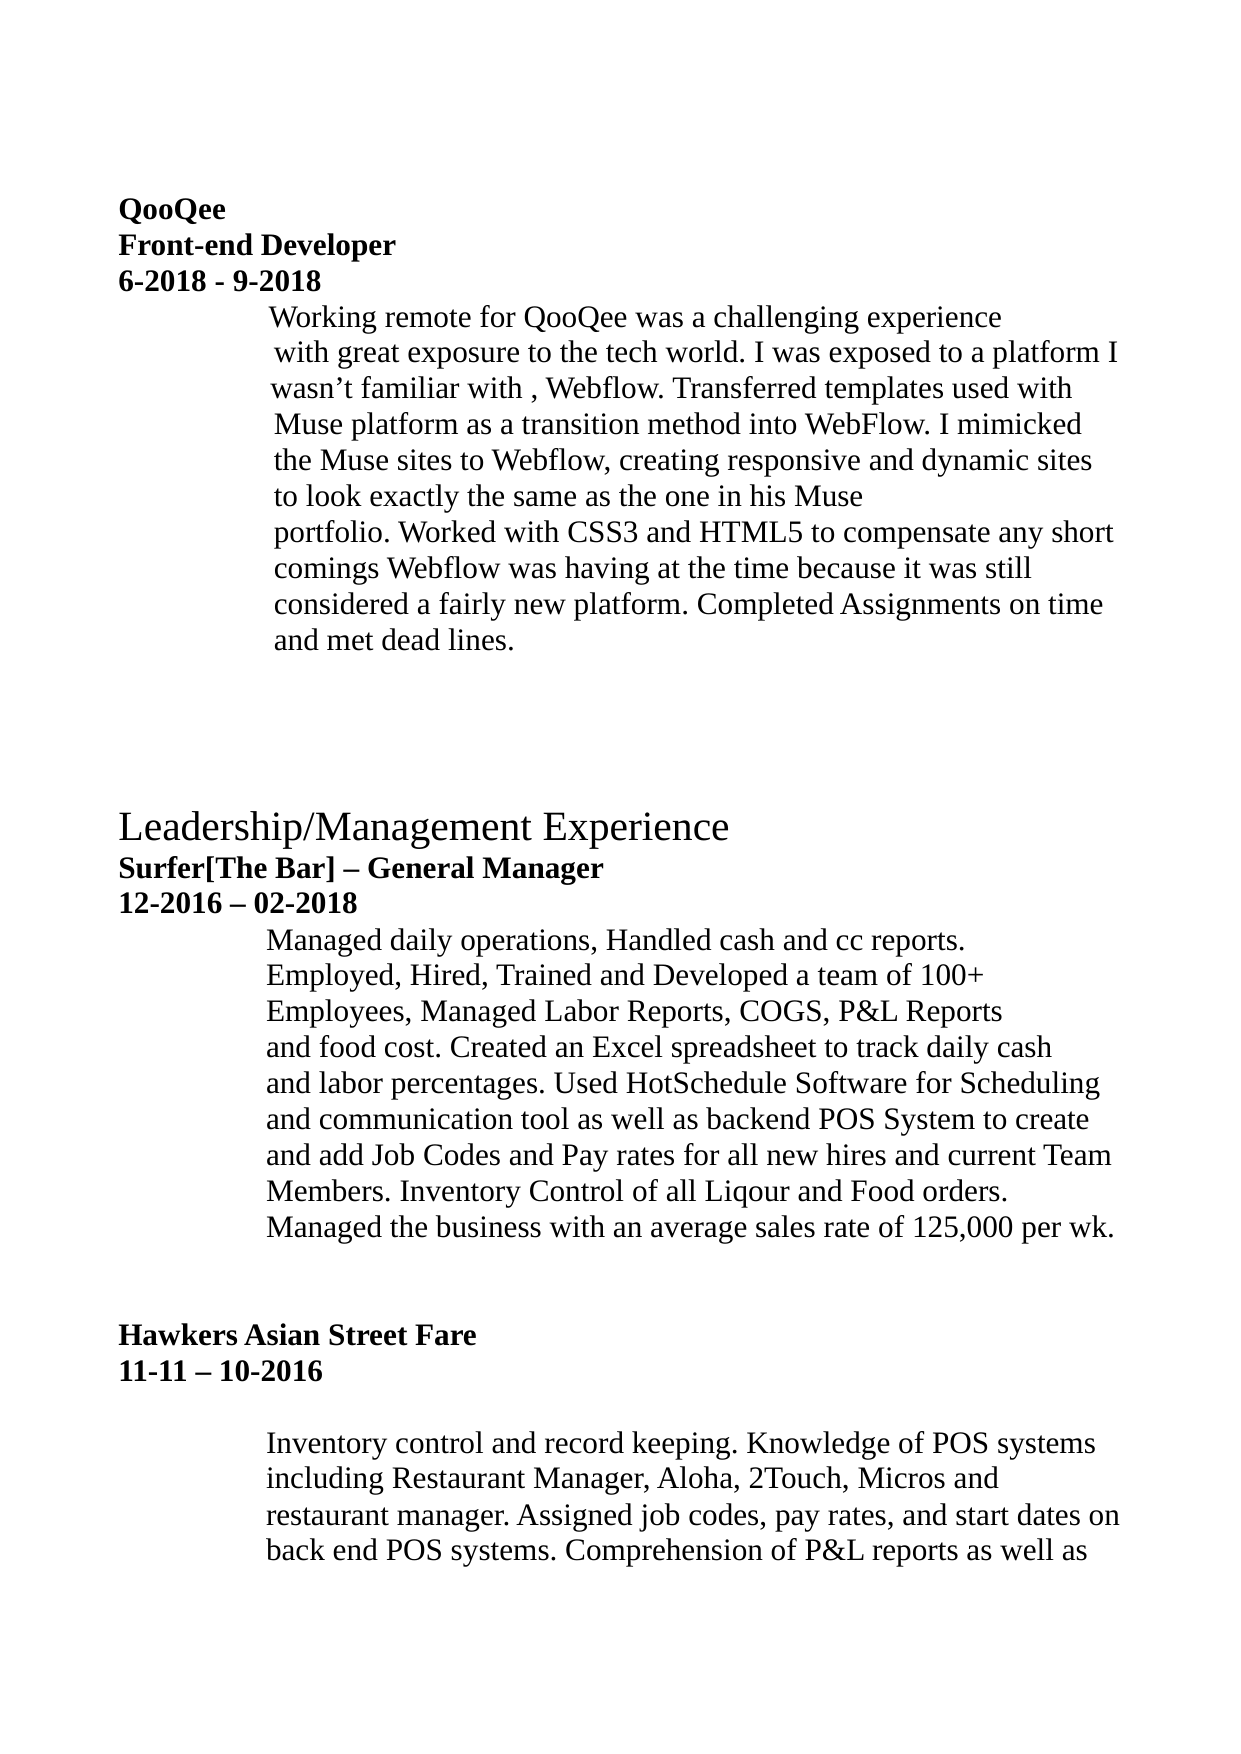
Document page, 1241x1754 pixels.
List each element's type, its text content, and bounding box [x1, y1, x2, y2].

text Surfer[The Bar] – General Manager [118, 849, 1122, 885]
text Hawkers Asian Street Fare [118, 1316, 1122, 1352]
text QooQee [118, 190, 1122, 226]
text 11-11 – 10-2016 [118, 1352, 1122, 1388]
text Employees, Managed Labor Reports, COGS, P&L Reports [118, 993, 1122, 1028]
text with great exposure to the tech world. I was exposed to a platform I wasn’t familiar with , Webflow. Transferred templates used with Muse platform as a transition method into WebFlow. I mimicked the Muse sites to Webflow, creating responsive and dynamic sites to look exactly the same as the one in his Muse portfolio. Worked with CSS3 and HTML5 to compensate any short comings Webflow was having at the time because it was still considered a fairly new platform. Completed Assignments on time [118, 334, 1122, 621]
text Inventory control and record keeping. Knowledge of POS systems including Restaurant Manager, Aloha, 2Touch, Micros and restaurant manager. Assigned job codes, pay rates, and start dates on back end POS systems. Comprehension of P&L reports as well as [118, 1424, 1122, 1568]
text Front-end Developer [118, 226, 1122, 262]
text and communication tool as well as backend POS System to create [118, 1100, 1122, 1136]
text Employed, Hired, Trained and Developed a team of 100+ [118, 957, 1122, 993]
text and add Job Codes and Pay rates for all new hires and current Team Members. Inventory Control of all Liqour and Food orders. Managed the business with an average sales rate of 125,000 per wk. [118, 1136, 1122, 1244]
text 6-2018 - 9-2018 [118, 262, 1122, 298]
text and labor percentages. Used HotSchedule Software for Scheduling [118, 1064, 1122, 1100]
text Working remote for QooQee was a challenging experience [118, 298, 1122, 334]
text and met dead lines. [118, 621, 1122, 657]
text Managed daily operations, Handled cash and cc reports. [118, 921, 1122, 957]
text and food cost. Created an Excel spreadsheet to track daily cash [118, 1028, 1122, 1064]
text 12-2016 – 02-2018 [118, 885, 1122, 921]
text Leadership/Management Experience [118, 801, 1122, 849]
